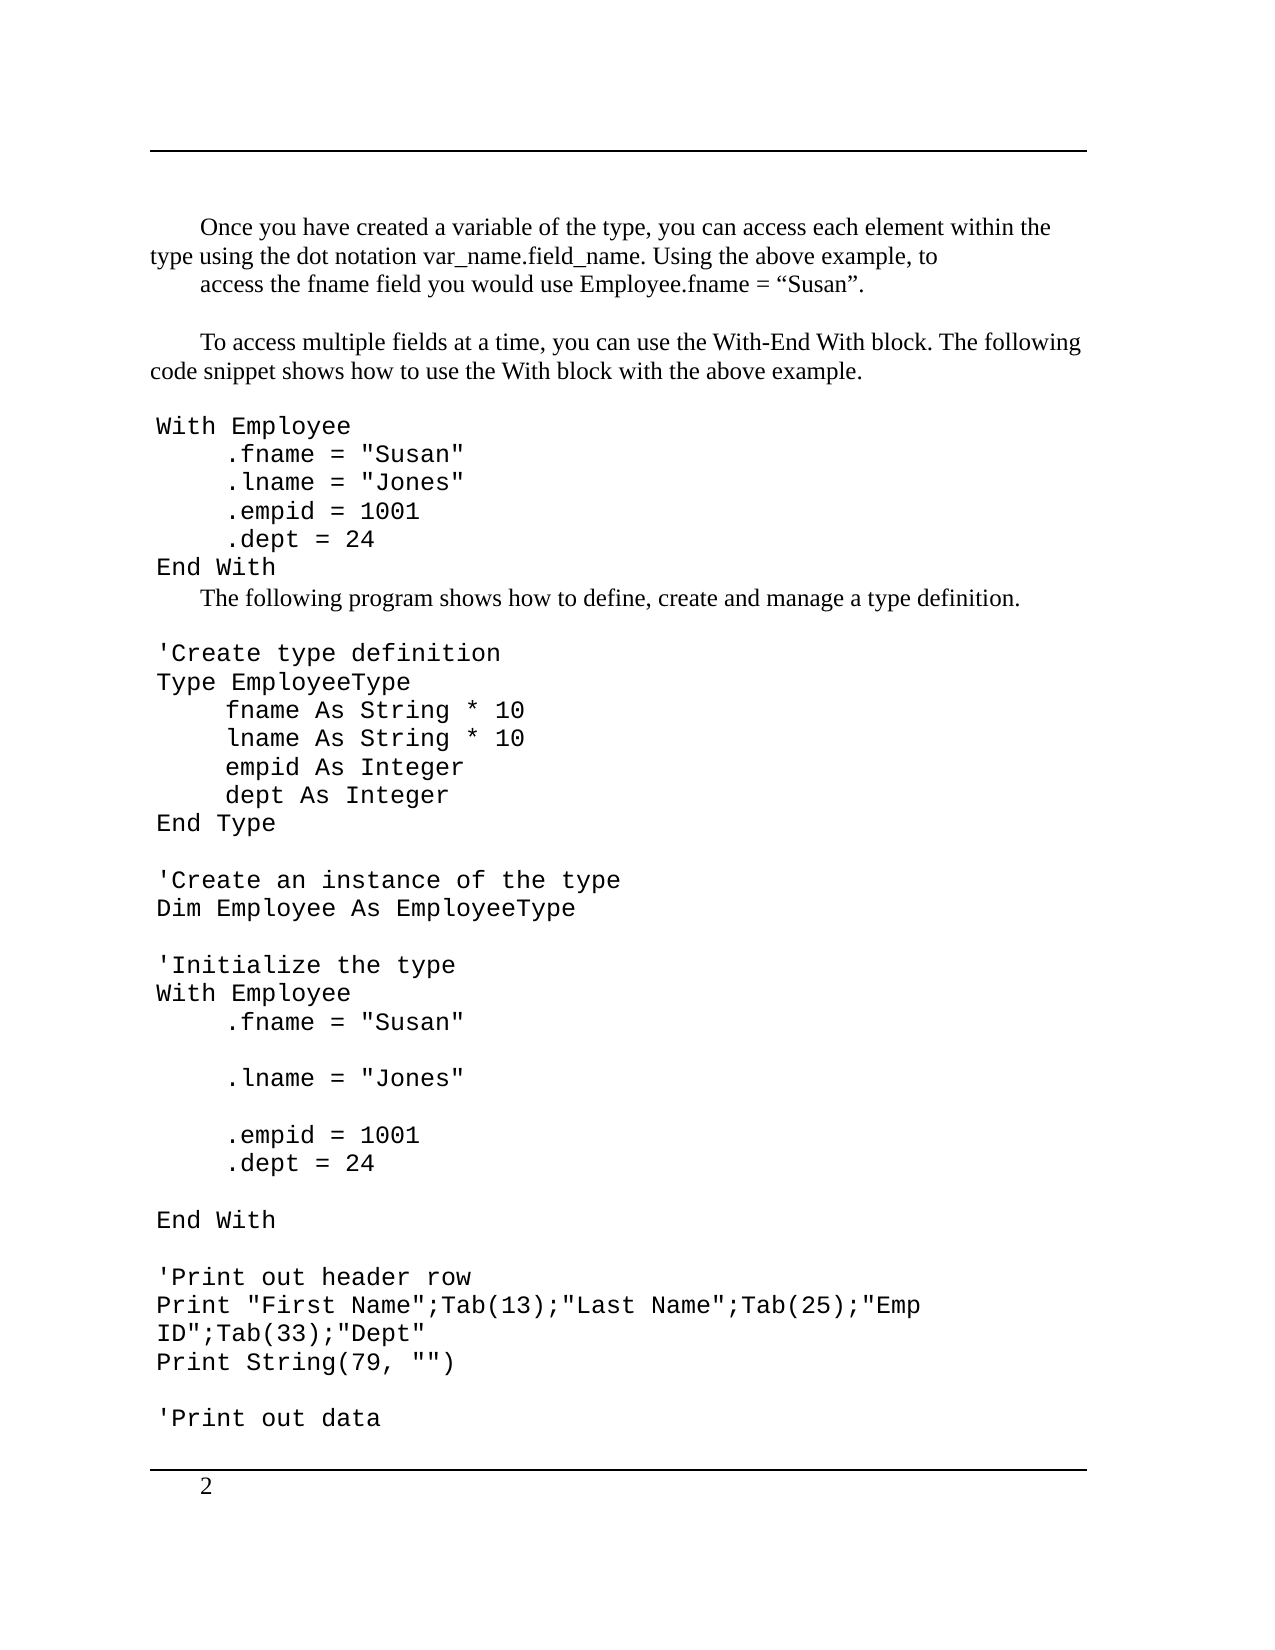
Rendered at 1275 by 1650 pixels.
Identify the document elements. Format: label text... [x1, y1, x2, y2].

text 'Create type definition [150, 641, 1087, 669]
text .fname = "Susan" [150, 442, 1087, 470]
text .dept = 24 [150, 527, 1087, 555]
text access the fname field you would use Employee.fname = “Susan”. [150, 269, 1087, 298]
text .lname = "Jones" [150, 470, 1087, 498]
text Once you have created a variable of the type, you can access each element within the type using the dot notation var_name.field_name. Using the above example, to [150, 212, 1087, 269]
text End With [150, 1207, 1087, 1236]
text Dim Employee As EmployeeType [150, 896, 1087, 924]
text .empid = 1001 [150, 498, 1087, 527]
text lname As String * 10 [150, 726, 1087, 754]
text With Employee [150, 981, 1087, 1009]
text empid As Integer [150, 754, 1087, 782]
text End With [150, 555, 1087, 583]
text .dept = 24 [150, 1151, 1087, 1179]
text 'Print out data [150, 1406, 1087, 1434]
text End Type [150, 811, 1087, 839]
text With Employee [150, 413, 1087, 442]
text The following program shows how to define, create and manage a type definition. [150, 583, 1087, 612]
text Print "First Name";Tab(13);"Last Name";Tab(25);"Emp ID";Tab(33);"Dept" [150, 1292, 1087, 1349]
text 'Initialize the type [150, 952, 1087, 981]
text .fname = "Susan" [150, 1009, 1087, 1037]
text fname As String * 10 [150, 697, 1087, 726]
text .lname = "Jones" [150, 1066, 1087, 1094]
text dept As Integer [150, 782, 1087, 811]
text To access multiple fields at a time, you can use the With-End With block. The following code snippet shows how to use the With block with the above example. [150, 327, 1087, 384]
text Type EmployeeType [150, 669, 1087, 697]
text .empid = 1001 [150, 1122, 1087, 1151]
text 'Create an instance of the type [150, 867, 1087, 896]
text Print String(79, "") [150, 1349, 1087, 1377]
text 'Print out header row [150, 1264, 1087, 1292]
